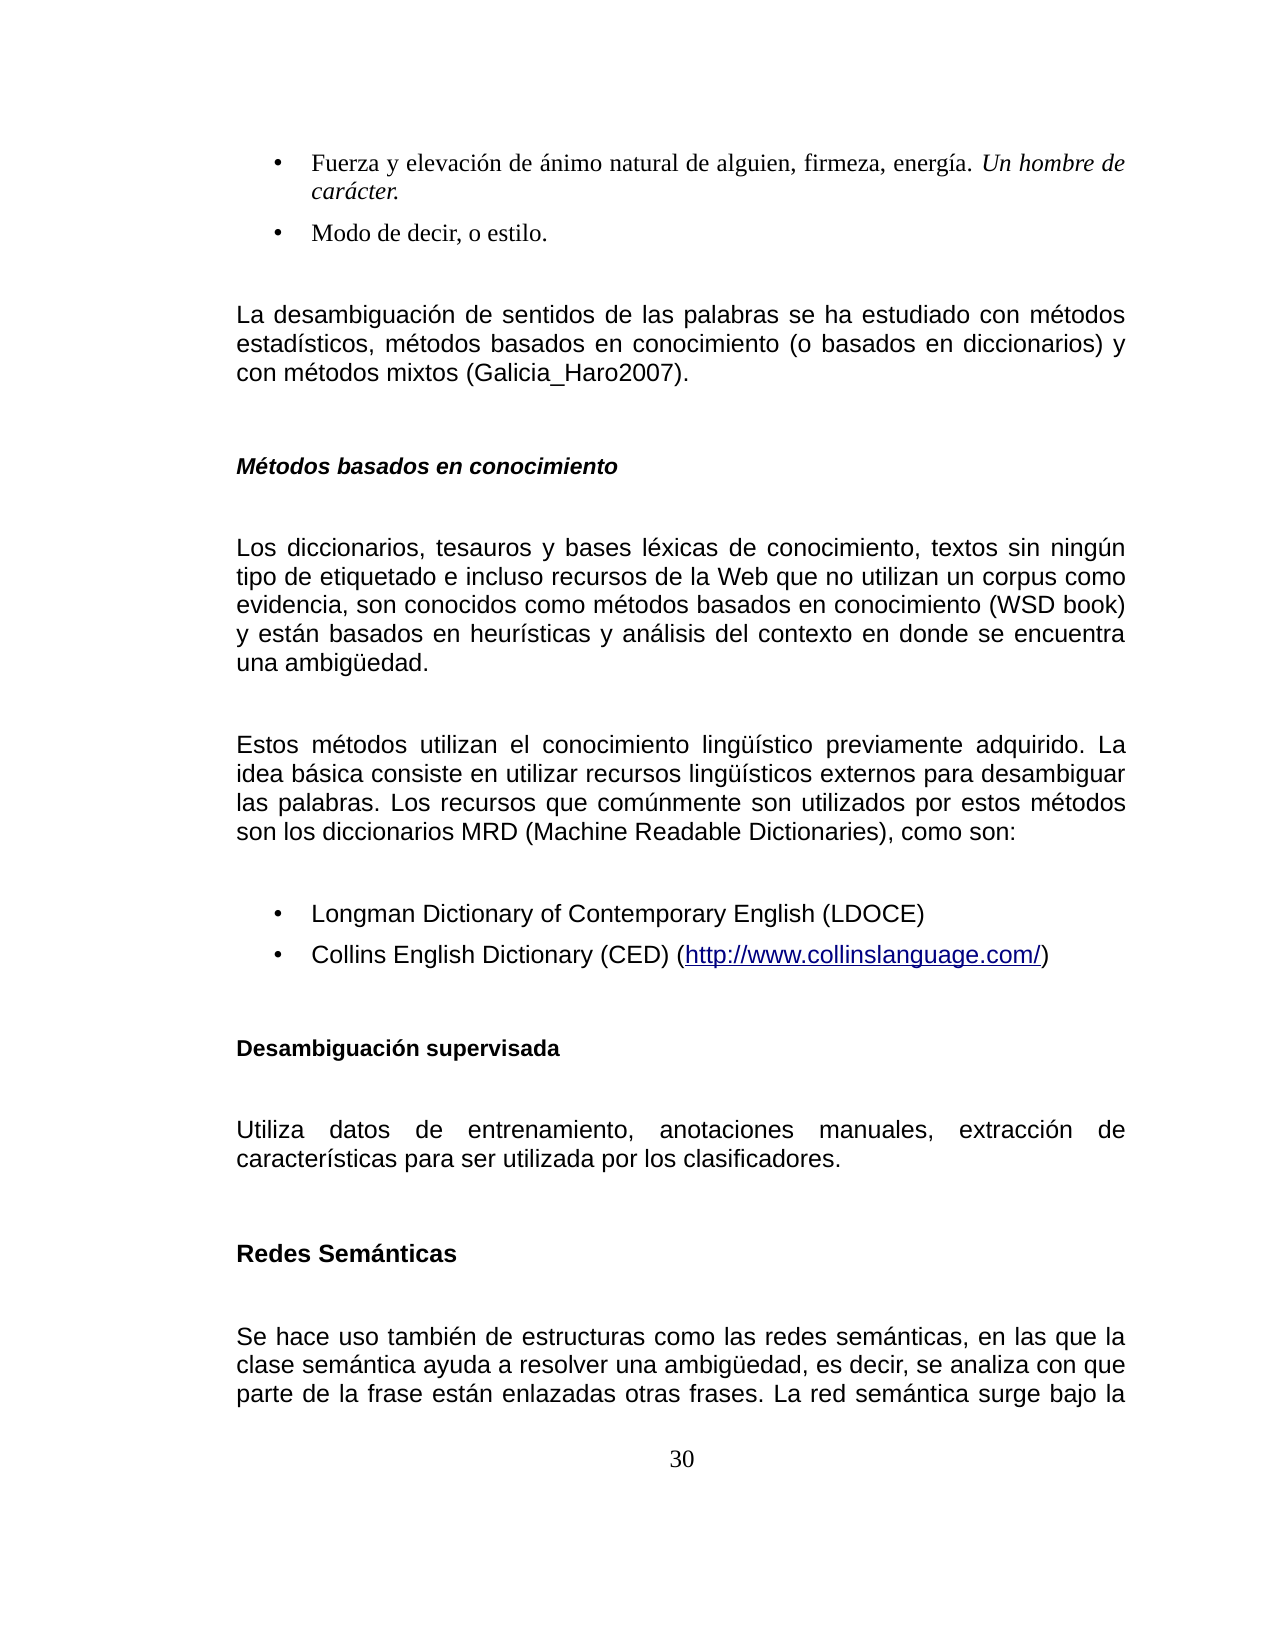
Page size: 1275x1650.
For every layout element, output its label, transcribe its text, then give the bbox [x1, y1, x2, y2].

text Estos métodos utilizan el conocimiento lingüístico previamente adquirido. La idea básica consiste en utilizar recursos lingüísticos externos para desambiguar las palabras. Los recursos que comúnmente son utilizados por estos métodos son los diccionarios MRD (Machine Readable Dictionaries), como son: [236, 730, 1127, 845]
subtitle Métodos basados en conocimiento [236, 453, 1127, 479]
text La desambiguación de sentidos de las palabras se ha estudiado con métodos estadísticos, métodos basados en conocimiento (o basados en diccionarios) y con métodos mixtos (Galicia_Haro2007). [236, 300, 1127, 386]
list Fuerza y elevación de ánimo natural de alguien, firmeza, energía. Un hombre de carácter. [274, 148, 1127, 205]
text Se hace uso también de estructuras como las redes semánticas, en las que la clase semántica ayuda a resolver una ambigüedad, es decir, se analiza con que parte de la frase están enlazadas otras frases. La red semántica surge bajo la [236, 1322, 1127, 1408]
list Longman Dictionary of Contemporary English (LDOCE) [274, 899, 1127, 928]
text Utiliza datos de entrenamiento, anotaciones manuales, extracción de características para ser utilizada por los clasificadores. [236, 1116, 1127, 1173]
text Los diccionarios, tesauros y bases léxicas de conocimiento, textos sin ningún tipo de etiquetado e incluso recursos de la Web que no utilizan un corpus como evidencia, son conocidos como métodos basados en conocimiento (WSD book) y están basados en heurísticas y análisis del contexto en donde se encuentra una ambigüedad. [236, 533, 1127, 676]
subtitle Redes Semánticas [236, 1239, 1127, 1268]
subtitle Desambiguación supervisada [236, 1035, 1127, 1062]
list Modo de decir, o estilo. [274, 218, 1127, 246]
list Collins English Dictionary (CED) (http://www.collinslanguage.com/) [274, 940, 1127, 969]
